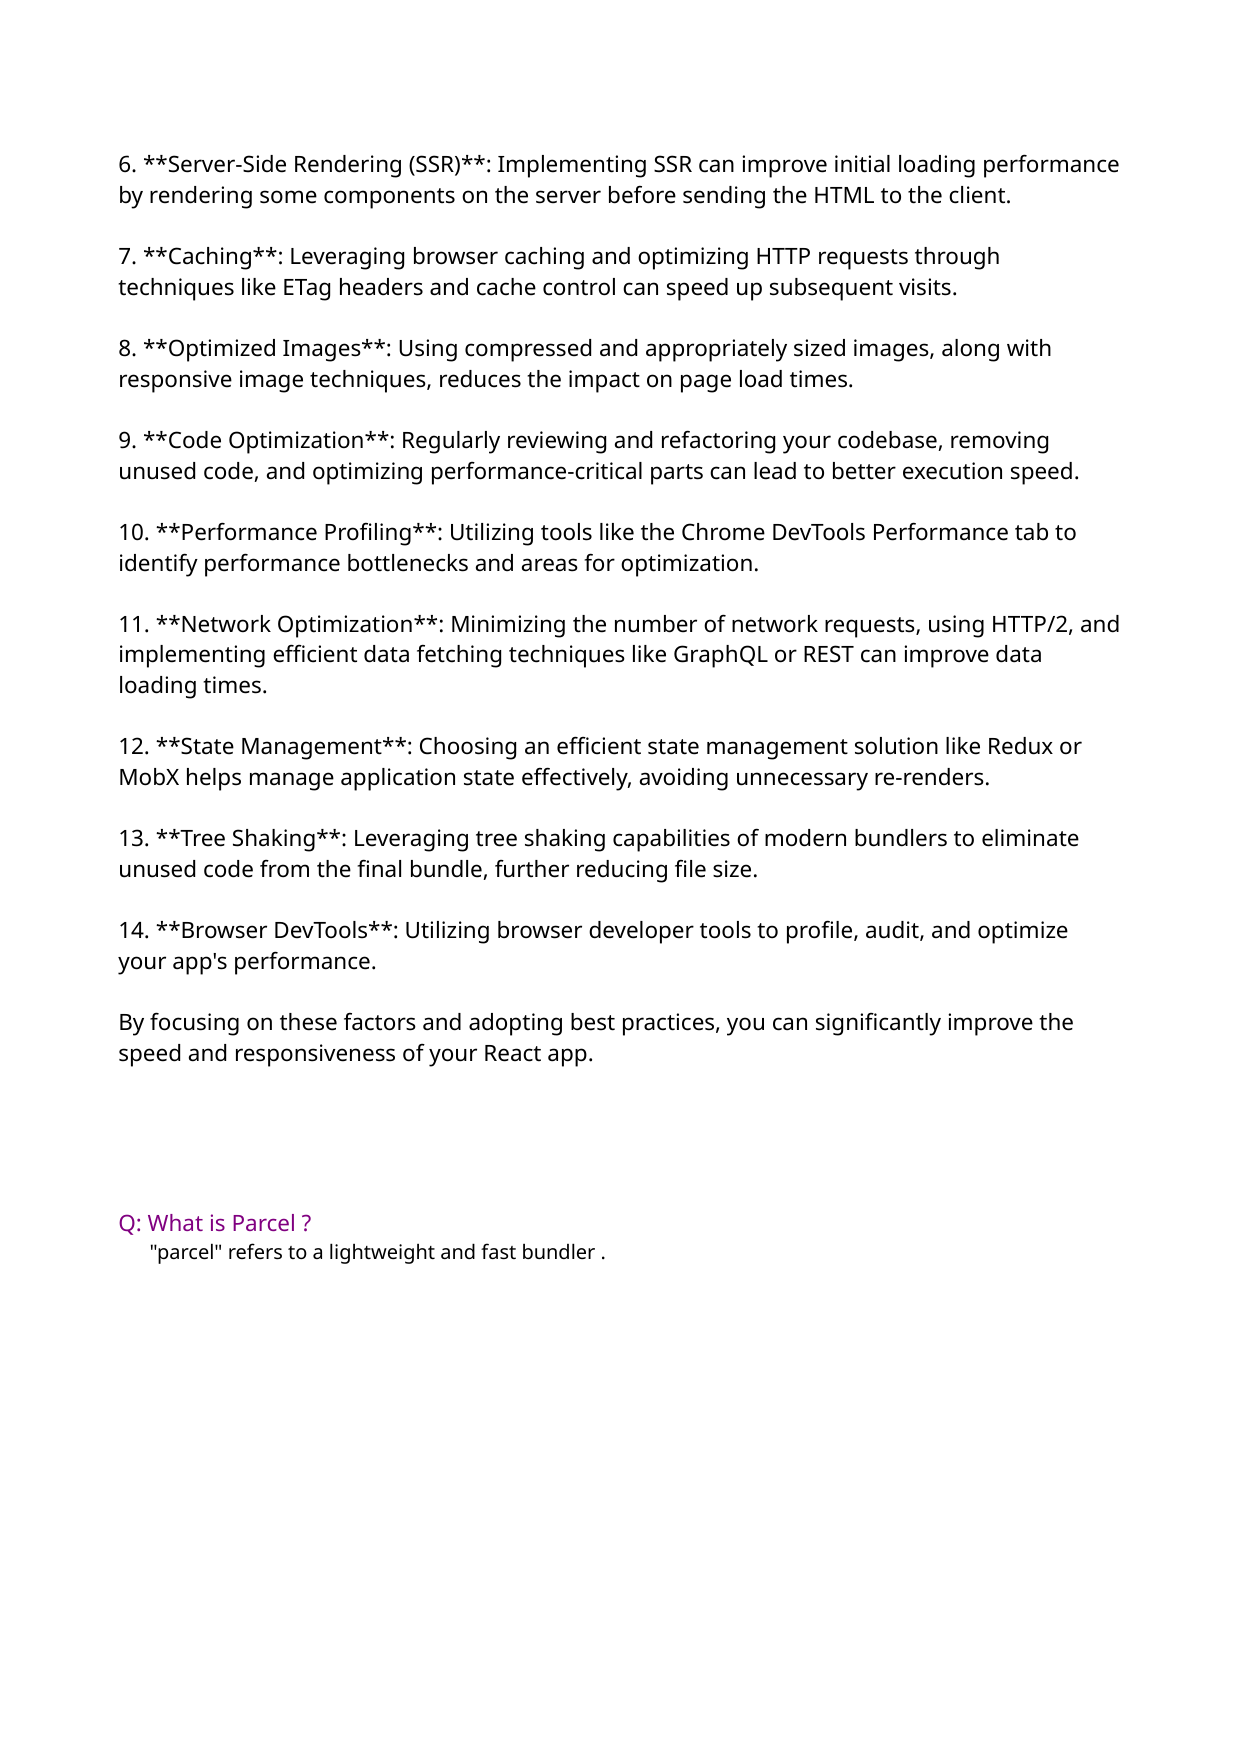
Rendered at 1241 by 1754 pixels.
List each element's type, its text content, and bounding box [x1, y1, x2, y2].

text 7. **Caching**: Leveraging browser caching and optimizing HTTP requests through techniques like ETag headers and cache control can speed up subsequent visits. [118, 241, 1122, 302]
text Q: What is Parcel ? [118, 1207, 1122, 1238]
text By focusing on these factors and adopting best practices, you can significantly improve the speed and responsiveness of your React app. [118, 1006, 1122, 1067]
text "parcel" refers to a lightweight and fast bundler . [118, 1238, 1122, 1265]
text 6. **Server-Side Rendering (SSR)**: Implementing SSR can improve initial loading performance by rendering some components on the server before sending the HTML to the client. [118, 149, 1122, 210]
text 12. **State Management**: Choosing an efficient state management solution like Redux or MobX helps manage application state effectively, avoiding unnecessary re-renders. [118, 731, 1122, 792]
text 14. **Browser DevTools**: Utilizing browser developer tools to profile, audit, and optimize your app's performance. [118, 914, 1122, 976]
text 11. **Network Optimization**: Minimizing the number of network requests, using HTTP/2, and implementing efficient data fetching techniques like GraphQL or REST can improve data loading times. [118, 608, 1122, 700]
text 8. **Optimized Images**: Using compressed and appropriately sized images, along with responsive image techniques, reduces the impact on page load times. [118, 332, 1122, 394]
text 10. **Performance Profiling**: Utilizing tools like the Chrome DevTools Performance tab to identify performance bottlenecks and areas for optimization. [118, 516, 1122, 577]
text 9. **Code Optimization**: Regularly reviewing and refactoring your codebase, removing unused code, and optimizing performance-critical parts can lead to better execution speed. [118, 424, 1122, 486]
text 13. **Tree Shaking**: Leveraging tree shaking capabilities of modern bundlers to eliminate unused code from the final bundle, further reducing file size. [118, 822, 1122, 884]
